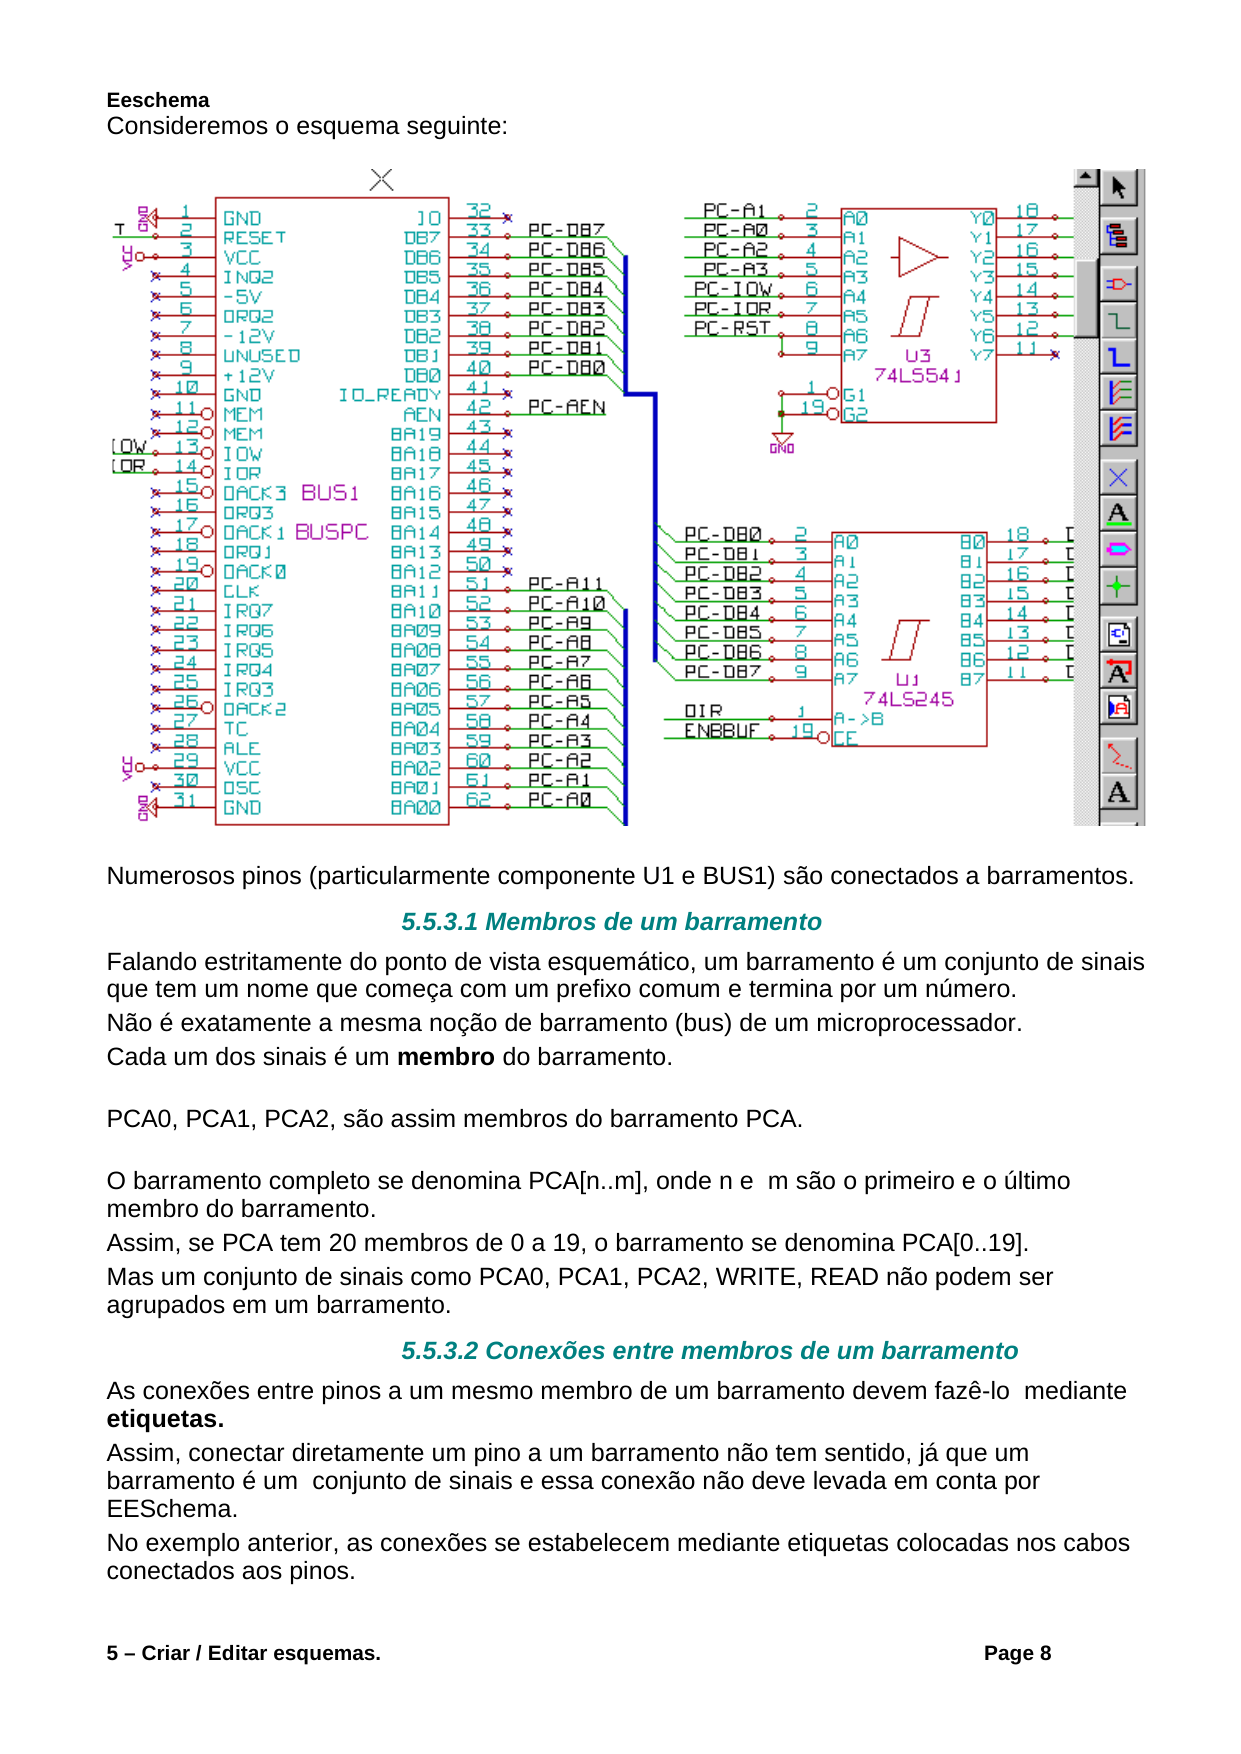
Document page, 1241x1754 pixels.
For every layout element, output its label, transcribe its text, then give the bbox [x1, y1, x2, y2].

subtitle 5.5.3.2 Conexões entre membros de um barramento [254, 1337, 1151, 1365]
text Mas um conjunto de sinais como PCA0, PCA1, PCA2, WRITE, READ não podem ser agrupados em um barramento. [106, 1263, 1151, 1319]
text No exemplo anterior, as conexões se estabelecem mediante etiquetas colocadas nos cabos conectados aos pinos. [106, 1529, 1151, 1585]
text Assim, conectar diretamente um pino a um barramento não tem sentido, já que um barramento é um conjunto de sinais e essa conexão não deve levada em conta por EESchema. [106, 1439, 1151, 1523]
text Numerosos pinos (particularmente componente U1 e BUS1) são conectados a barramentos. [106, 862, 1151, 890]
text O barramento completo se denomina PCA[n..m], onde n e m são o primeiro e o último membro do barramento. [106, 1167, 1151, 1223]
text Falando estritamente do ponto de vista esquemático, um barramento é um conjunto de sinais que tem um nome que começa com um prefixo comum e termina por um número. [106, 947, 1151, 1003]
subtitle 5.5.3.1 Membros de um barramento [254, 908, 1151, 936]
text As conexões entre pinos a um mesmo membro de um barramento devem fazê-lo mediante etiquetas. [106, 1377, 1151, 1433]
text Não é exatamente a mesma noção de barramento (bus) de um microprocessador. [106, 1009, 1151, 1037]
text Cada um dos sinais é um membro do barramento. [106, 1043, 1151, 1071]
text Assim, se PCA tem 20 membros de 0 a 19, o barramento se denomina PCA[0..19]. [106, 1229, 1151, 1257]
text PCA0, PCA1, PCA2, são assim membros do barramento PCA. [106, 1105, 1151, 1133]
text Consideremos o esquema seguinte: [106, 112, 1151, 140]
